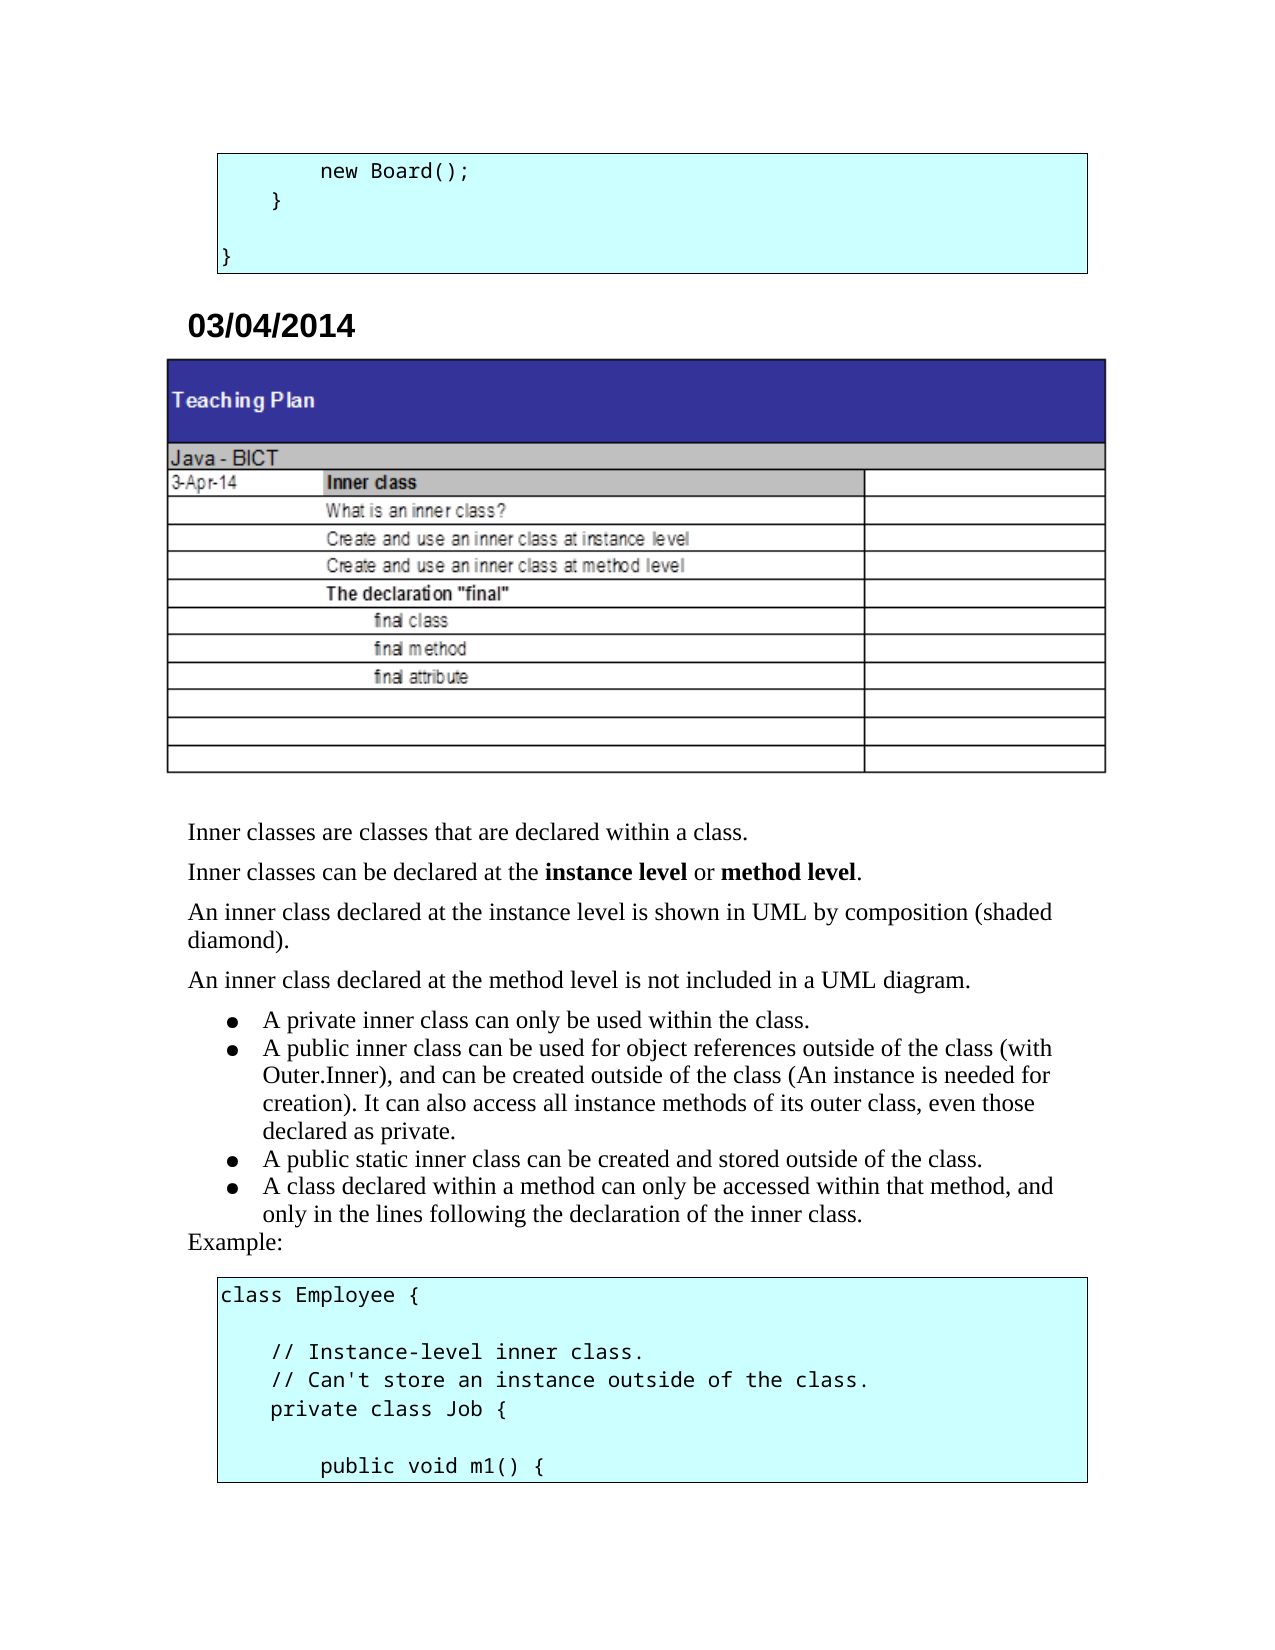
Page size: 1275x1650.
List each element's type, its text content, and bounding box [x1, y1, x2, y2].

list A class declared within a method can only be accessed within that method, and only in the lines following the declaration of the inner class. [225, 1172, 1087, 1228]
subtitle 03/04/2014 [187, 307, 1087, 344]
text class Employee { // Instance-level inner class. // Can't store an instance outside of the class. private class Job { public void m1() { [218, 1278, 1087, 1482]
list A private inner class can only be used within the class. [225, 1006, 1087, 1034]
text Inner classes are classes that are declared within a class. [187, 818, 1087, 845]
text Inner classes can be declared at the instance level or method level. [187, 858, 1087, 886]
text An inner class declared at the instance level is shown in UML by composition (shaded diamond). [187, 898, 1087, 953]
text An inner class declared at the method level is not included in a UML diagram. [187, 966, 1087, 994]
list A public static inner class can be created and stored outside of the class. [225, 1145, 1087, 1172]
list A public inner class can be used for object references outside of the class (with Outer.Inner), and can be created outside of the class (An instance is needed for creation). It can also access all instance methods of its outer class, even those declared as private. [225, 1034, 1087, 1145]
text new Board(); } } [218, 154, 1087, 273]
picture [164, 357, 1111, 778]
text Example: [187, 1228, 1087, 1256]
